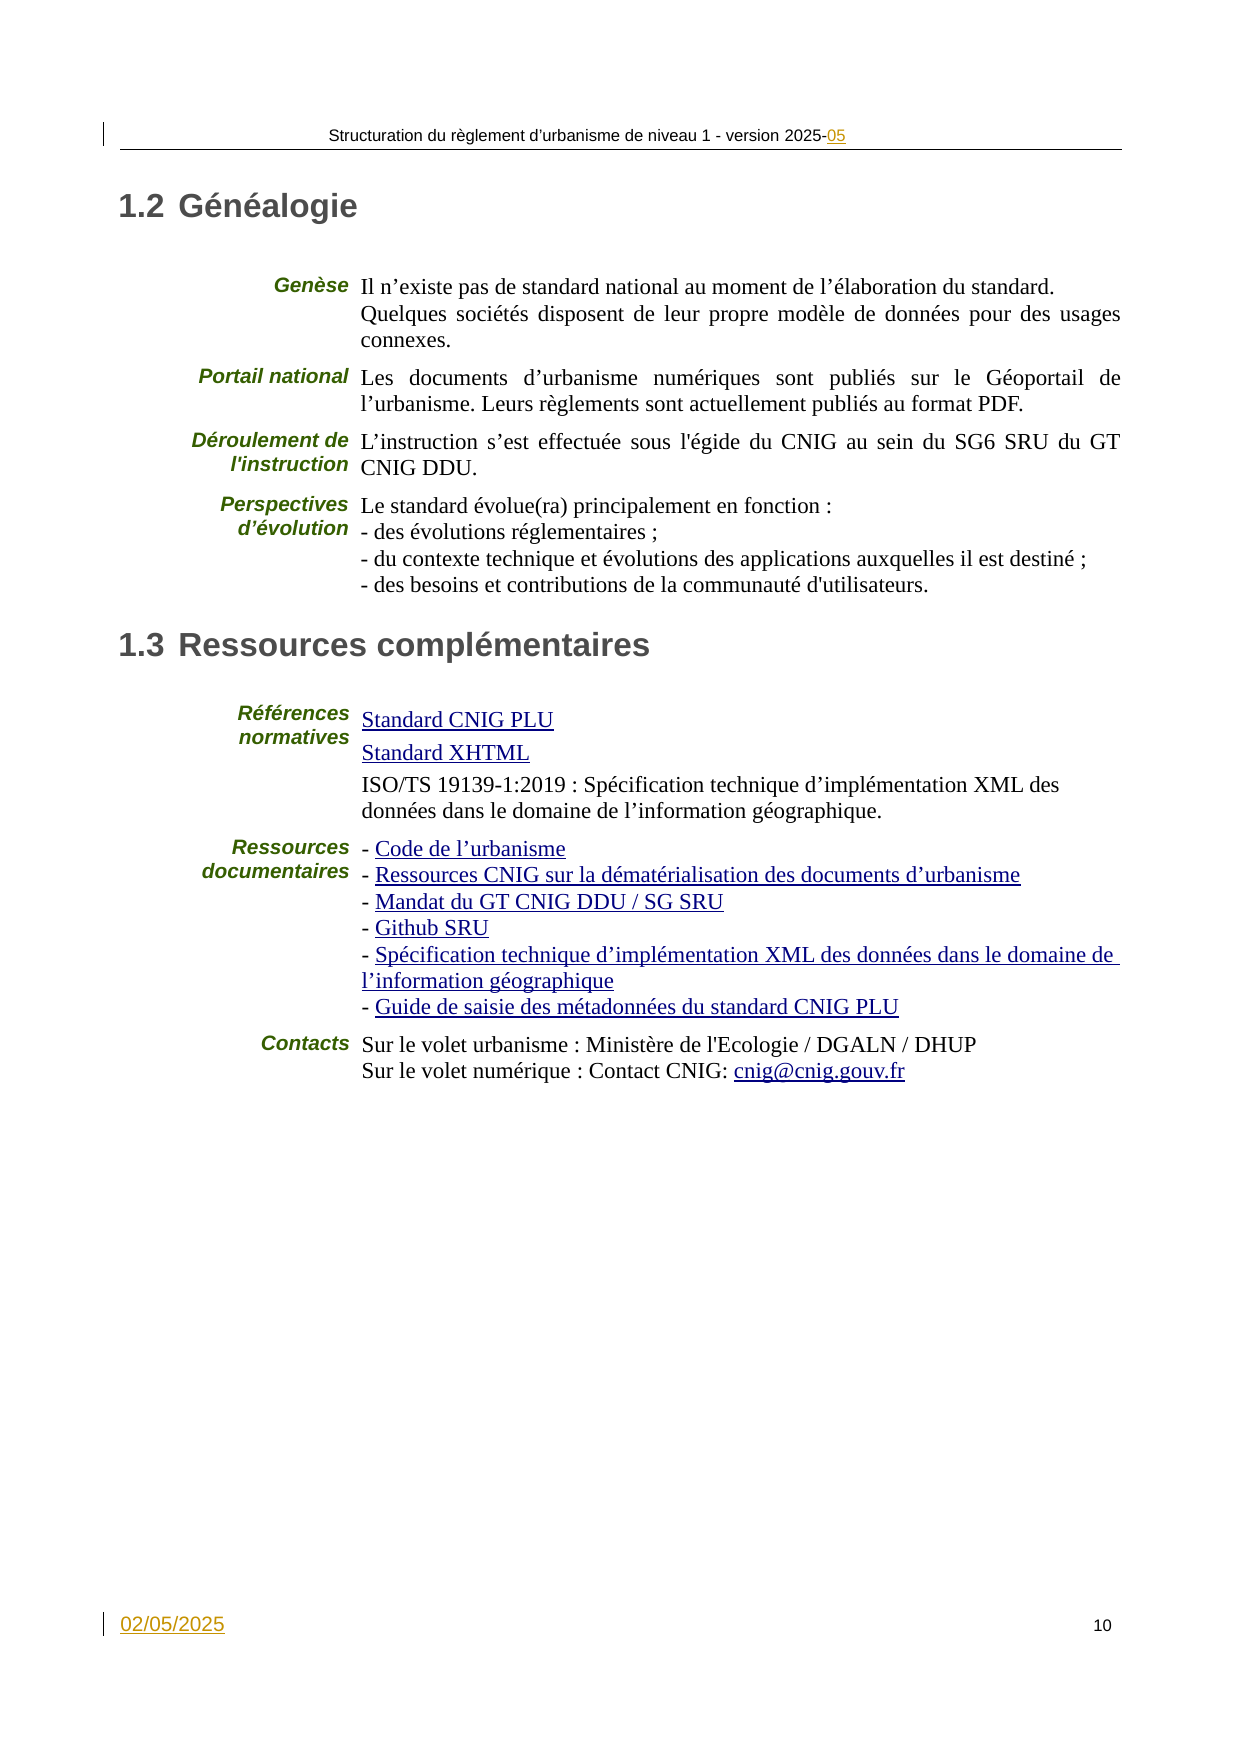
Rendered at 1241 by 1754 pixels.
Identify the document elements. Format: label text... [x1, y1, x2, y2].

table_cell Déroulement de l'instruction [118, 422, 354, 486]
table_cell Perspectives d’évolution [118, 486, 354, 603]
table_header Standard CNIG PLU Standard XHTML ISO/TS 19139-1:2019 : Spécification technique d’implémentation XML des données dans le domaine de l’information géographique. [355, 695, 1122, 829]
table_cell Contacts [118, 1025, 355, 1089]
table_header Genèse [118, 268, 354, 358]
table_header Références normatives [118, 695, 355, 829]
table_cell Portail national [118, 358, 354, 422]
table_header Il n’existe pas de standard national au moment de l’élaboration du standard. Quelques sociétés disposent de leur propre modèle de données pour des usages connexes. [354, 268, 1122, 358]
table_cell L’instruction s’est effectuée sous l'égide du CNIG au sein du SG6 SRU du GT CNIG DDU. [354, 422, 1122, 486]
table_cell Sur le volet urbanisme : Ministère de l'Ecologie / DGALN / DHUP Sur le volet numérique : Contact CNIG: cnig@cnig.gouv.fr [355, 1025, 1122, 1089]
table_cell Le standard évolue(ra) principalement en fonction : - des évolutions réglementaires ; - du contexte technique et évolutions des applications auxquelles il est destiné ; - des besoins et contributions de la communauté d'utilisateurs. [354, 486, 1122, 603]
table_cell - Code de l’urbanisme - Ressources CNIG sur la dématérialisation des documents d’urbanisme - Mandat du GT CNIG DDU / SG SRU - Github SRU - Spécification technique d’implémentation XML des données dans le domaine de l’information géographique - Guide de saisie des métadonnées du standard CNIG PLU [355, 830, 1122, 1025]
table_cell Les documents d’urbanisme numériques sont publiés sur le Géoportail de l’urbanisme. Leurs règlements sont actuellement publiés au format PDF. [354, 358, 1122, 422]
subtitle Généalogie [118, 186, 1122, 224]
table_cell Ressources documentaires [118, 830, 355, 1025]
subtitle Ressources complémentaires [118, 625, 1122, 664]
